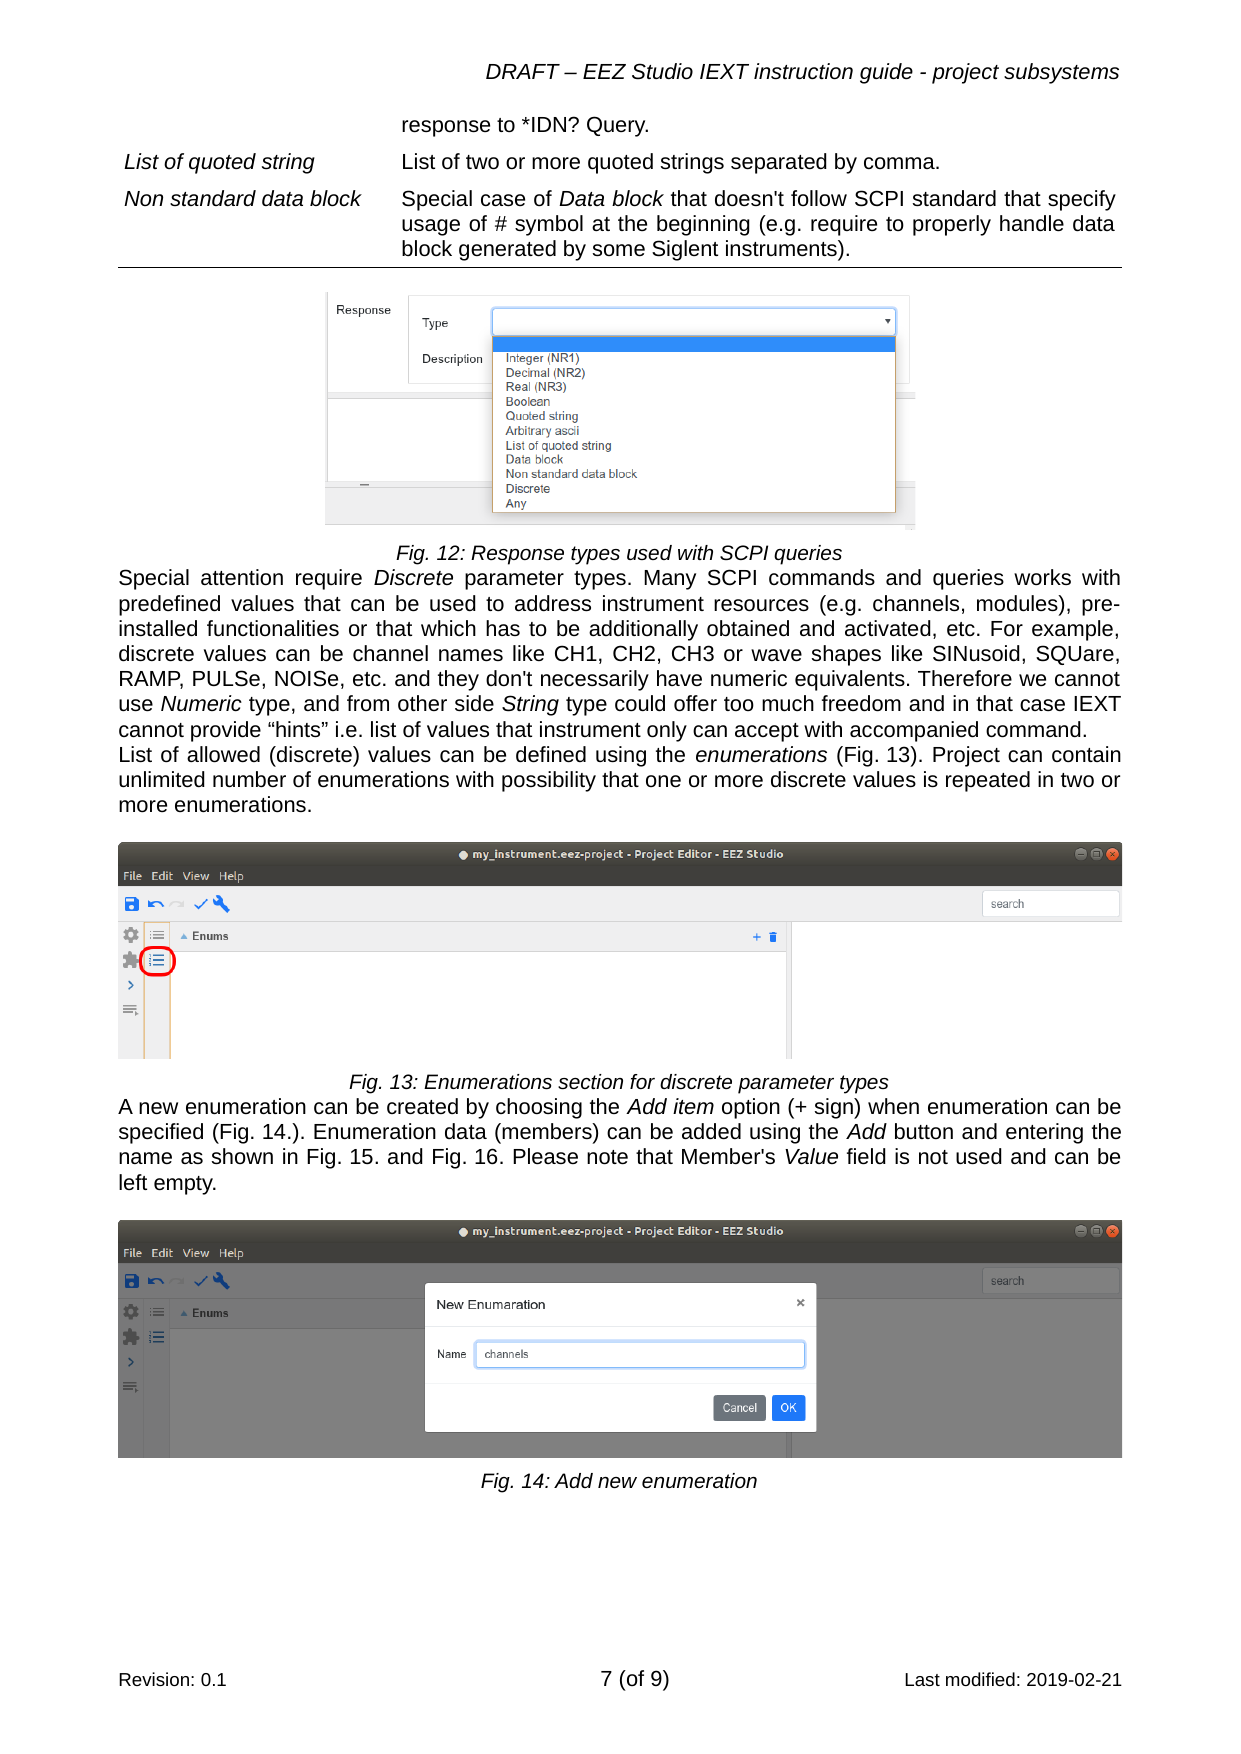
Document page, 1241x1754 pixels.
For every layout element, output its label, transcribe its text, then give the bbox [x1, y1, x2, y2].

picture [118, 1220, 1123, 1458]
table_cell [118, 106, 396, 143]
picture [325, 292, 916, 530]
text Fig. 14: Add new enumeration [118, 1458, 1122, 1493]
text Special attention require Discrete parameter types. Many SCPI commands and queries works with predefined values that can be used to address instrument resources (e.g. channels, modules), pre-installed functionalities or that which has to be additionally obtained and activated, etc. For example, discrete values can be channel names like CH1, CH2, CH3 or wave shapes like SINusoid, SQUare, RAMP, PULSe, NOISe, etc. and they don't necessarily have numeric equivalents. Therefore we cannot use Numeric type, and from other side String type could offer too much freedom and in that case IEXT cannot provide “hints” i.e. list of values that instrument only can accept with accompanied command. [118, 292, 1122, 742]
text Fig. 12: Response types used with SCPI queries [325, 530, 915, 565]
table_cell response to *IDN? Query. [396, 106, 1122, 143]
table_cell Special case of Data block that doesn't follow SCPI standard that specify usage of # symbol at the beginning (e.g. require to properly handle data block generated by some Siglent instruments). [396, 180, 1122, 267]
text Fig. 13: Enumerations section for discrete parameter types [118, 1059, 1122, 1094]
text List of allowed (discrete) values can be defined using the enumerations (Fig. 13). Project can contain unlimited number of enumerations with possibility that one or more discrete values is repeated in two or more enumerations. [118, 742, 1122, 817]
picture [118, 842, 1123, 1059]
table_cell List of quoted string [118, 143, 396, 180]
text A new enumeration can be created by choosing the Add item option (+ sign) when enumeration can be specified (Fig. 14.). Enumeration data (members) can be added using the Add button and entering the name as shown in Fig. 15. and Fig. 16. Please note that Member's Value field is not used and can be left empty. [118, 1094, 1122, 1195]
table_cell Non standard data block [118, 180, 396, 267]
table_cell List of two or more quoted strings separated by comma. [396, 143, 1122, 180]
